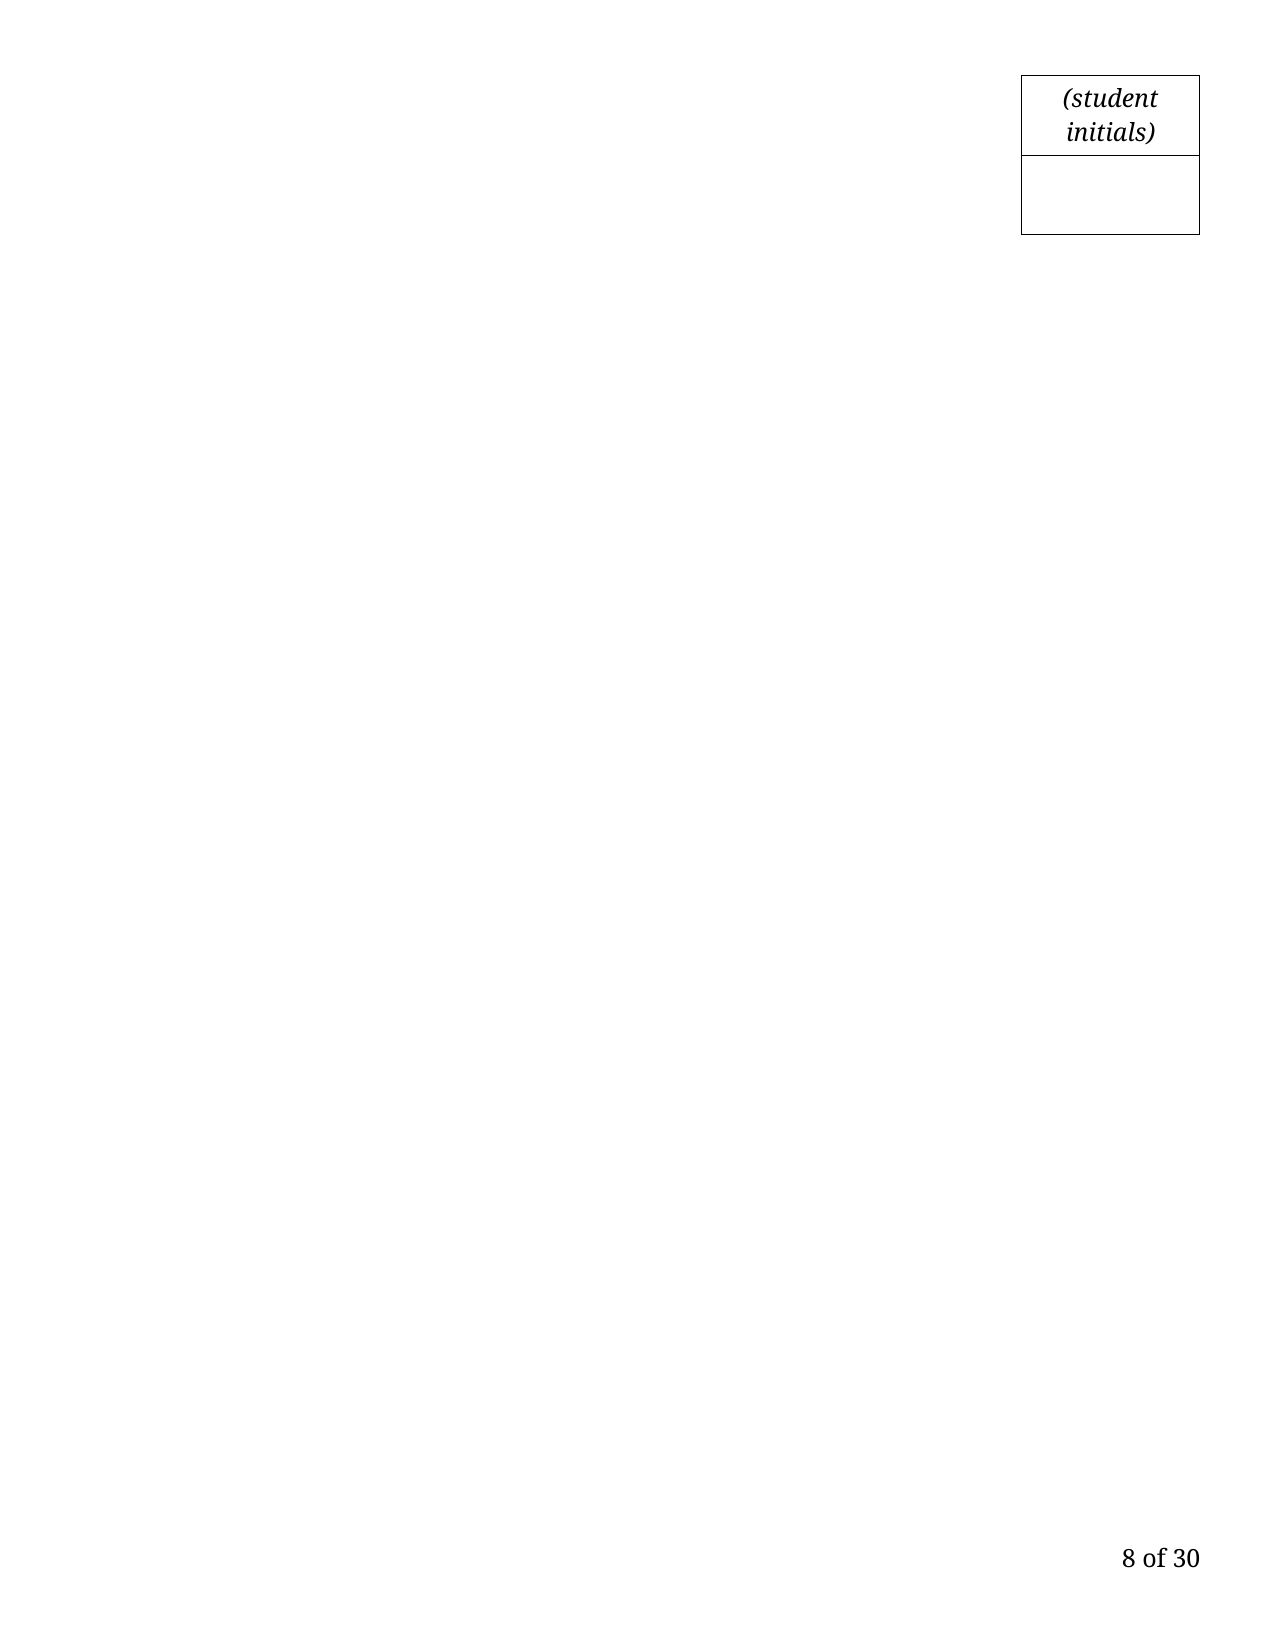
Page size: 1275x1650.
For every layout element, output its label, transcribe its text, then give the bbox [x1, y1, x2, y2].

table_cell [1022, 156, 1199, 234]
table_header (student initials) [1022, 76, 1199, 155]
